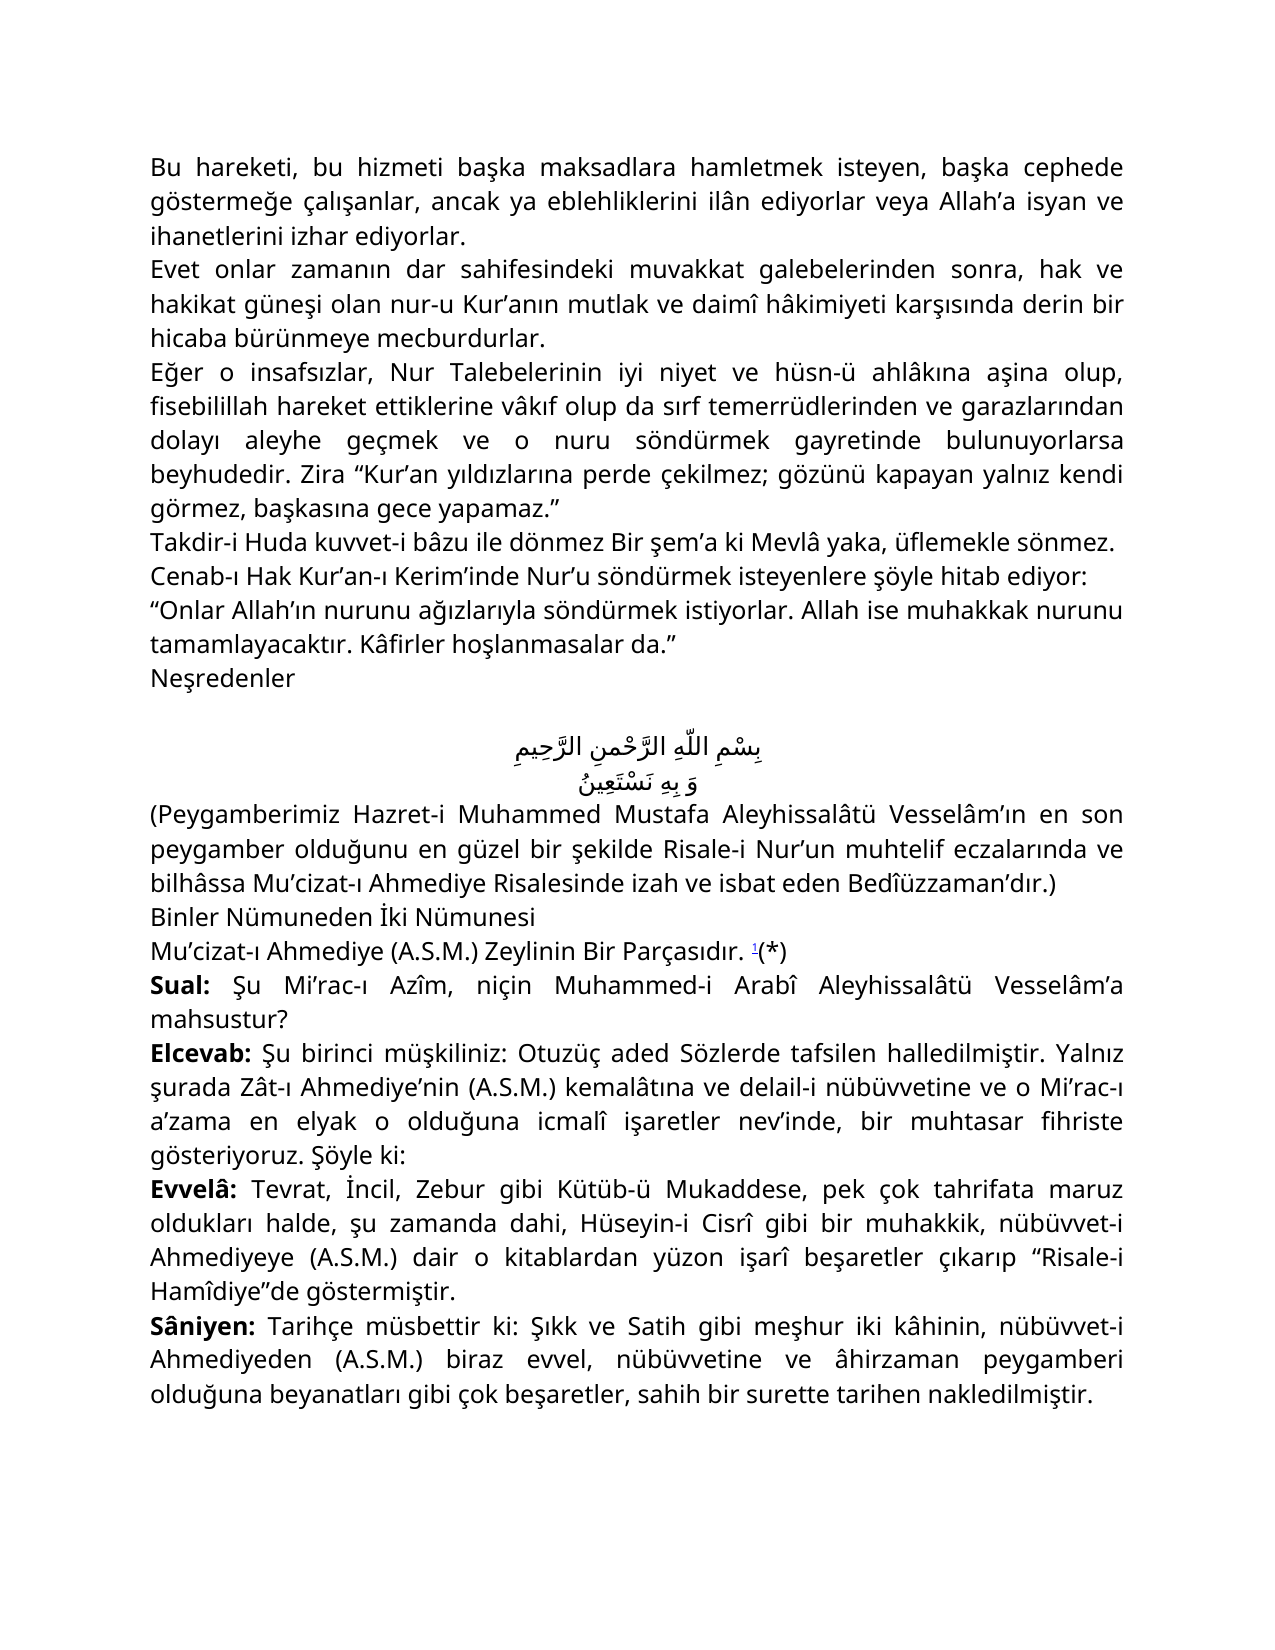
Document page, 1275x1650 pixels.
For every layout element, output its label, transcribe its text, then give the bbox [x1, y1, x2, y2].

text Eğer o insafsızlar, Nur Talebelerinin iyi niyet ve hüsn-ü ahlâkına aşina olup, fisebilillah hareket ettiklerine vâkıf olup da sırf temerrüdlerinden ve garazlarından dolayı aleyhe geçmek ve o nuru söndürmek gayretinde bulunuyorlarsa beyhudedir. Zira “Kur’an yıldızlarına perde çekilmez; gözünü kapayan yalnız kendi görmez, başkasına gece yapamaz.” [150, 354, 1125, 525]
text Takdir-i Huda kuvvet-i bâzu ile dönmez Bir şem’a ki Mevlâ yaka, üflemekle sönmez. [150, 525, 1125, 559]
text Bu hareketi, bu hizmeti başka maksadlara hamletmek isteyen, başka cephede göstermeğe çalışanlar, ancak ya eblehliklerini ilân ediyorlar veya Allah’a isyan ve ihanetlerini izhar ediyorlar. [150, 150, 1125, 252]
text Neşredenler [150, 661, 1125, 695]
text Elcevab: Şu birinci müşkiliniz: Otuzüç aded Sözlerde tafsilen halledilmiştir. Yalnız şurada Zât-ı Ahmediye’nin (A.S.M.) kemalâtına ve delail-i nübüvvetine ve o Mi’rac-ı a’zama en elyak o olduğuna icmalî işaretler nev’inde, bir muhtasar fihriste gösteriyoruz. Şöyle ki: [150, 1036, 1125, 1172]
text Sâniyen: Tarihçe müsbettir ki: Şıkk ve Satih gibi meşhur iki kâhinin, nübüvvet-i Ahmediyeden (A.S.M.) biraz evvel, nübüvvetine ve âhirzaman peygamberi olduğuna beyanatları gibi çok beşaretler, sahih bir surette tarihen nakledilmiştir. [150, 1308, 1125, 1410]
text Binler Nümuneden İki Nümunesi [150, 899, 1125, 933]
text “Onlar Allah’ın nurunu ağızlarıyla söndürmek istiyorlar. Allah ise muhakkak nurunu tamamlayacaktır. Kâfirler hoşlanmasalar da.” [150, 593, 1125, 661]
text Sual: Şu Mi’rac-ı Azîm, niçin Muhammed-i Arabî Aleyhissalâtü Vesselâm’a mahsustur? [150, 967, 1125, 1036]
text (Peygamberimiz Hazret-i Muhammed Mustafa Aleyhissalâtü Vesselâm’ın en son peygamber olduğunu en güzel bir şekilde Risale-i Nur’un muhtelif eczalarında ve bilhâssa Mu’cizat-ı Ahmediye Risalesinde izah ve isbat eden Bedîüzzaman’dır.) [150, 797, 1125, 899]
text وَ بِهِ نَسْتَعِينُ [150, 763, 1125, 797]
text Evet onlar zamanın dar sahifesindeki muvakkat galebelerinden sonra, hak ve hakikat güneşi olan nur-u Kur’anın mutlak ve daimî hâkimiyeti karşısında derin bir hicaba bürünmeye mecburdurlar. [150, 252, 1125, 354]
text بِسْمِ اللّهِ الرَّحْمنِ الرَّحِيمِ [150, 729, 1125, 763]
text Cenab-ı Hak Kur’an-ı Kerim’inde Nur’u söndürmek isteyenlere şöyle hitab ediyor: [150, 559, 1125, 593]
text Mu’cizat-ı Ahmediye (A.S.M.) Zeylinin Bir Parçasıdır. 1(*) [150, 933, 1125, 967]
text Evvelâ: Tevrat, İncil, Zebur gibi Kütüb-ü Mukaddese, pek çok tahrifata maruz oldukları halde, şu zamanda dahi, Hüseyin-i Cisrî gibi bir muhakkik, nübüvvet-i Ahmediyeye (A.S.M.) dair o kitablardan yüzon işarî beşaretler çıkarıp “Risale-i Hamîdiye”de göstermiştir. [150, 1172, 1125, 1308]
